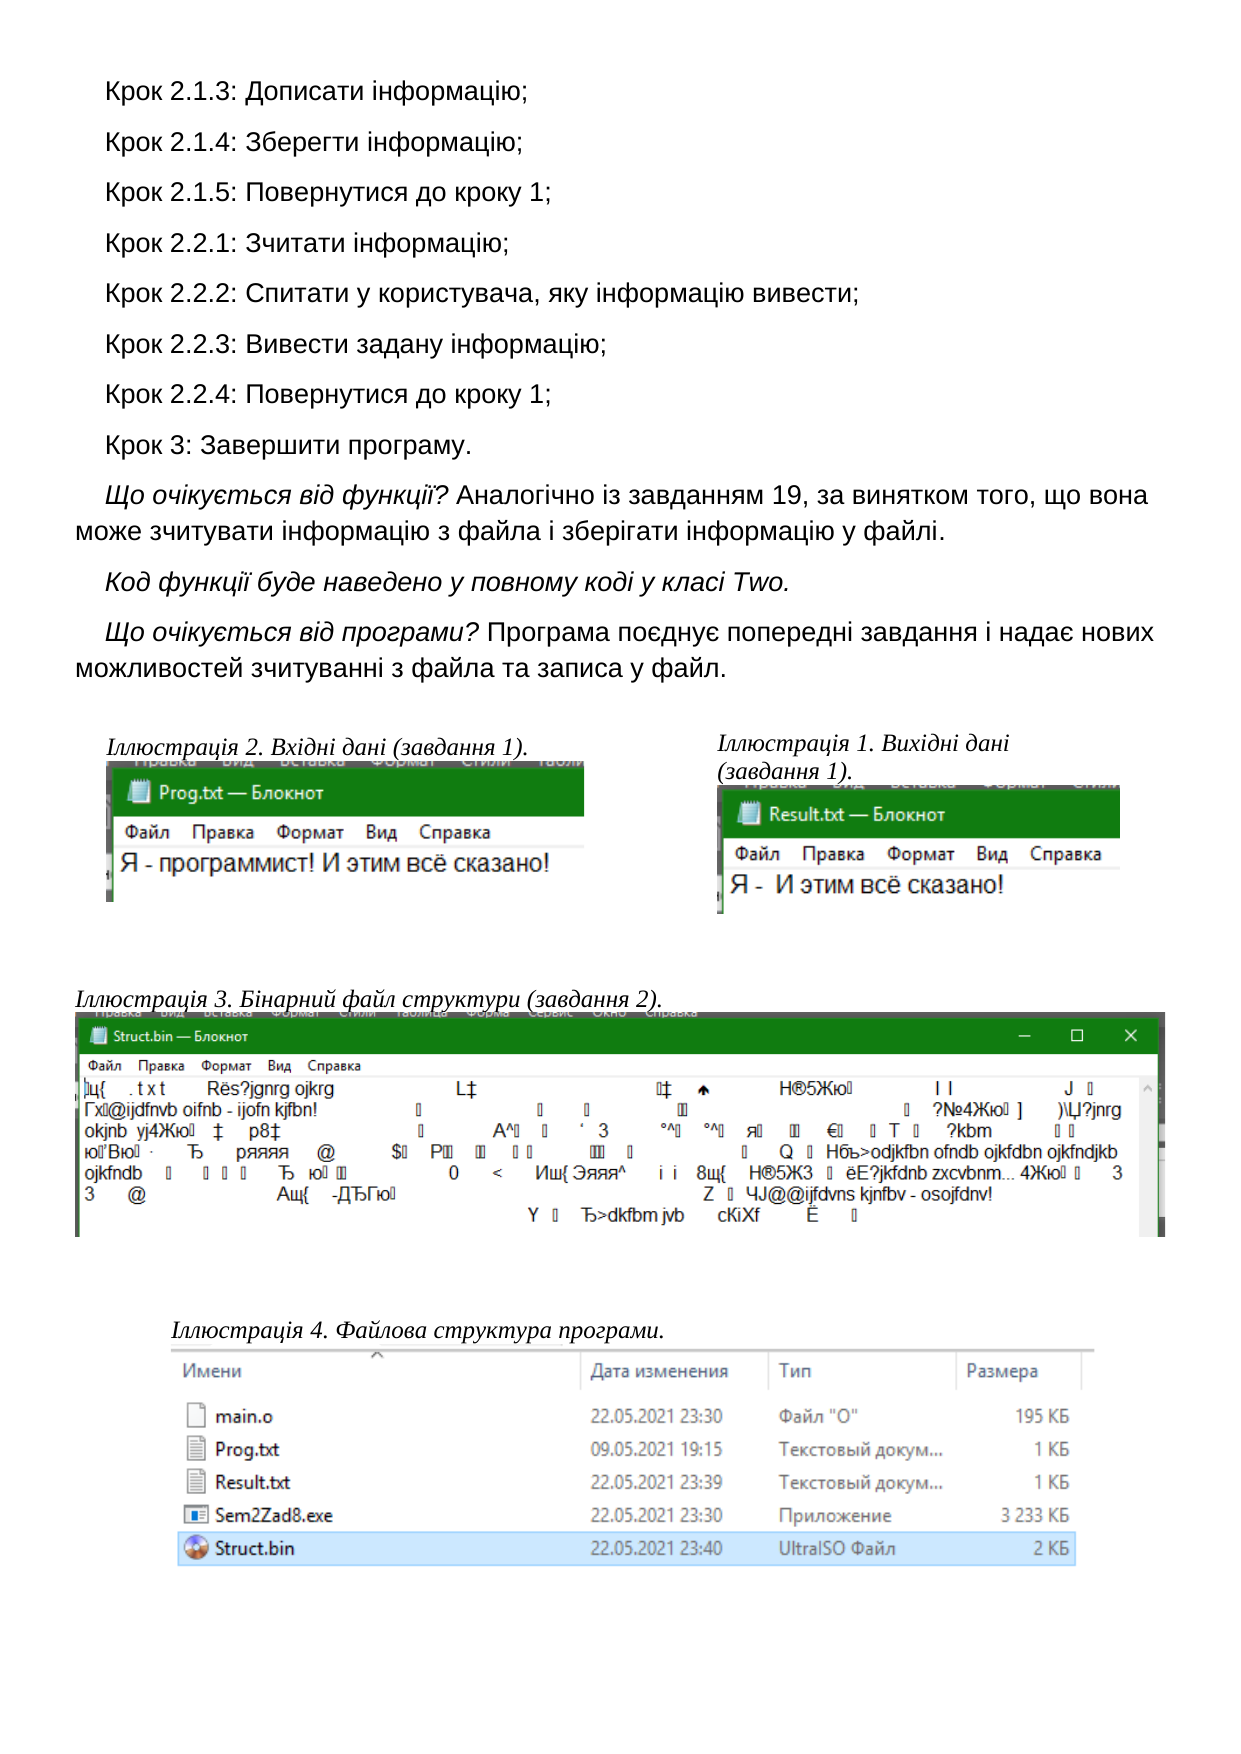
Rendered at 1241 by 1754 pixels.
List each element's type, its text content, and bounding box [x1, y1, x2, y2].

text Крок 3: Завершити програму. [75, 429, 1165, 460]
text Крок 2.1.3: Дописати інформацію; [75, 75, 1165, 106]
text Крок 2.1.5: Повернутися до кроку 1; [75, 176, 1165, 207]
picture [717, 785, 1120, 914]
text Іллюстрація 3. Бінарний файл структури (завдання 2). [75, 984, 1165, 1012]
picture [75, 1012, 1166, 1237]
text Іллюстрація 2. Вхідні дані (завдання 1). [106, 732, 584, 761]
text Іллюстрація 4. Файлова структура програми. [171, 1315, 1094, 1344]
text Що очікується від програми? Програма поєднує попередні завдання і надає нових можливостей зчитуванні з файла та записа у файл. [75, 616, 1165, 683]
text Що очікується від функції? Аналогічно із завданням 19, за винятком того, що вона може зчитувати інформацію з файла і зберігати інформацію у файлі. [75, 479, 1165, 546]
picture [170, 1344, 1095, 1571]
picture [106, 761, 585, 902]
text Крок 2.2.1: Зчитати інформацію; [75, 227, 1165, 258]
text Крок 2.1.4: Зберегти інформацію; [75, 126, 1165, 157]
text Крок 2.2.4: Повернутися до кроку 1; [75, 378, 1165, 409]
text Код функції буде наведено у повному коді у класі Two. [75, 566, 1165, 597]
text Крок 2.2.2: Спитати у користувача, яку інформацію вивести; [75, 277, 1165, 308]
text Іллюстрація 1. Вихідні дані (завдання 1). [717, 728, 1120, 785]
text Крок 2.2.3: Вивести задану інформацію; [75, 328, 1165, 359]
